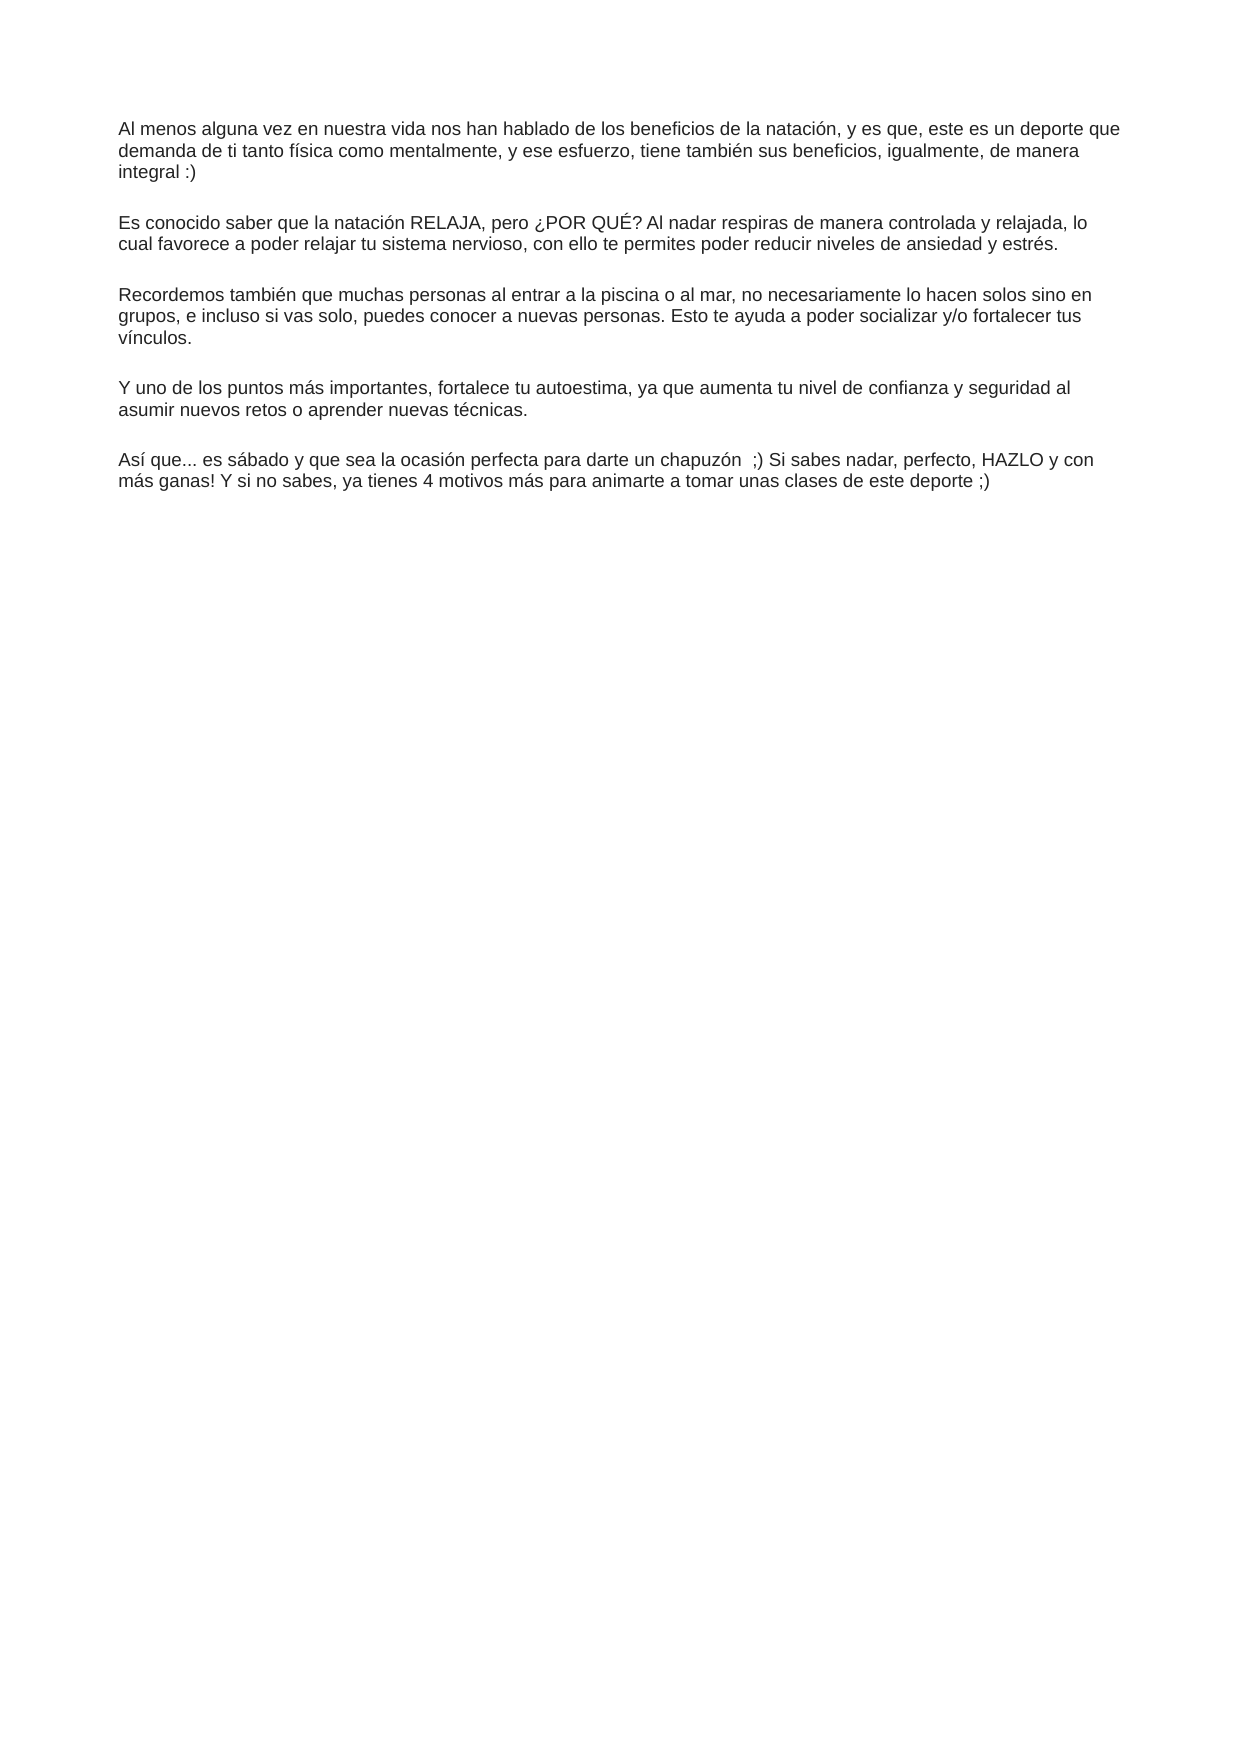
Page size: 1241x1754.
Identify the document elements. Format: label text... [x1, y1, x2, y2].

text Al menos alguna vez en nuestra vida nos han hablado de los beneficios de la natación, y es que, este es un deporte que demanda de ti tanto física como mentalmente, y ese esfuerzo, tiene también sus beneficios, igualmente, de manera integral :) Es conocido saber que la natación RELAJA, pero ¿POR QUÉ? Al nadar respiras de manera controlada y relajada, lo cual favorece a poder relajar tu sistema nervioso, con ello te permites poder reducir niveles de ansiedad y estrés. Recordemos también que muchas personas al entrar a la piscina o al mar, no necesariamente lo hacen solos sino en grupos, e incluso si vas solo, puedes conocer a nuevas personas. Esto te ayuda a poder socializar y/o fortalecer tus vínculos. Y uno de los puntos más importantes, fortalece tu autoestima, ya que aumenta tu nivel de confianza y seguridad al asumir nuevos retos o aprender nuevas técnicas. Así que... es sábado y que sea la ocasión perfecta para darte un chapuzón ;) Si sabes nadar, perfecto, HAZLO y con más ganas! Y si no sabes, ya tienes 4 motivos más para animarte a tomar unas clases de este deporte ;) [118, 118, 1122, 521]
